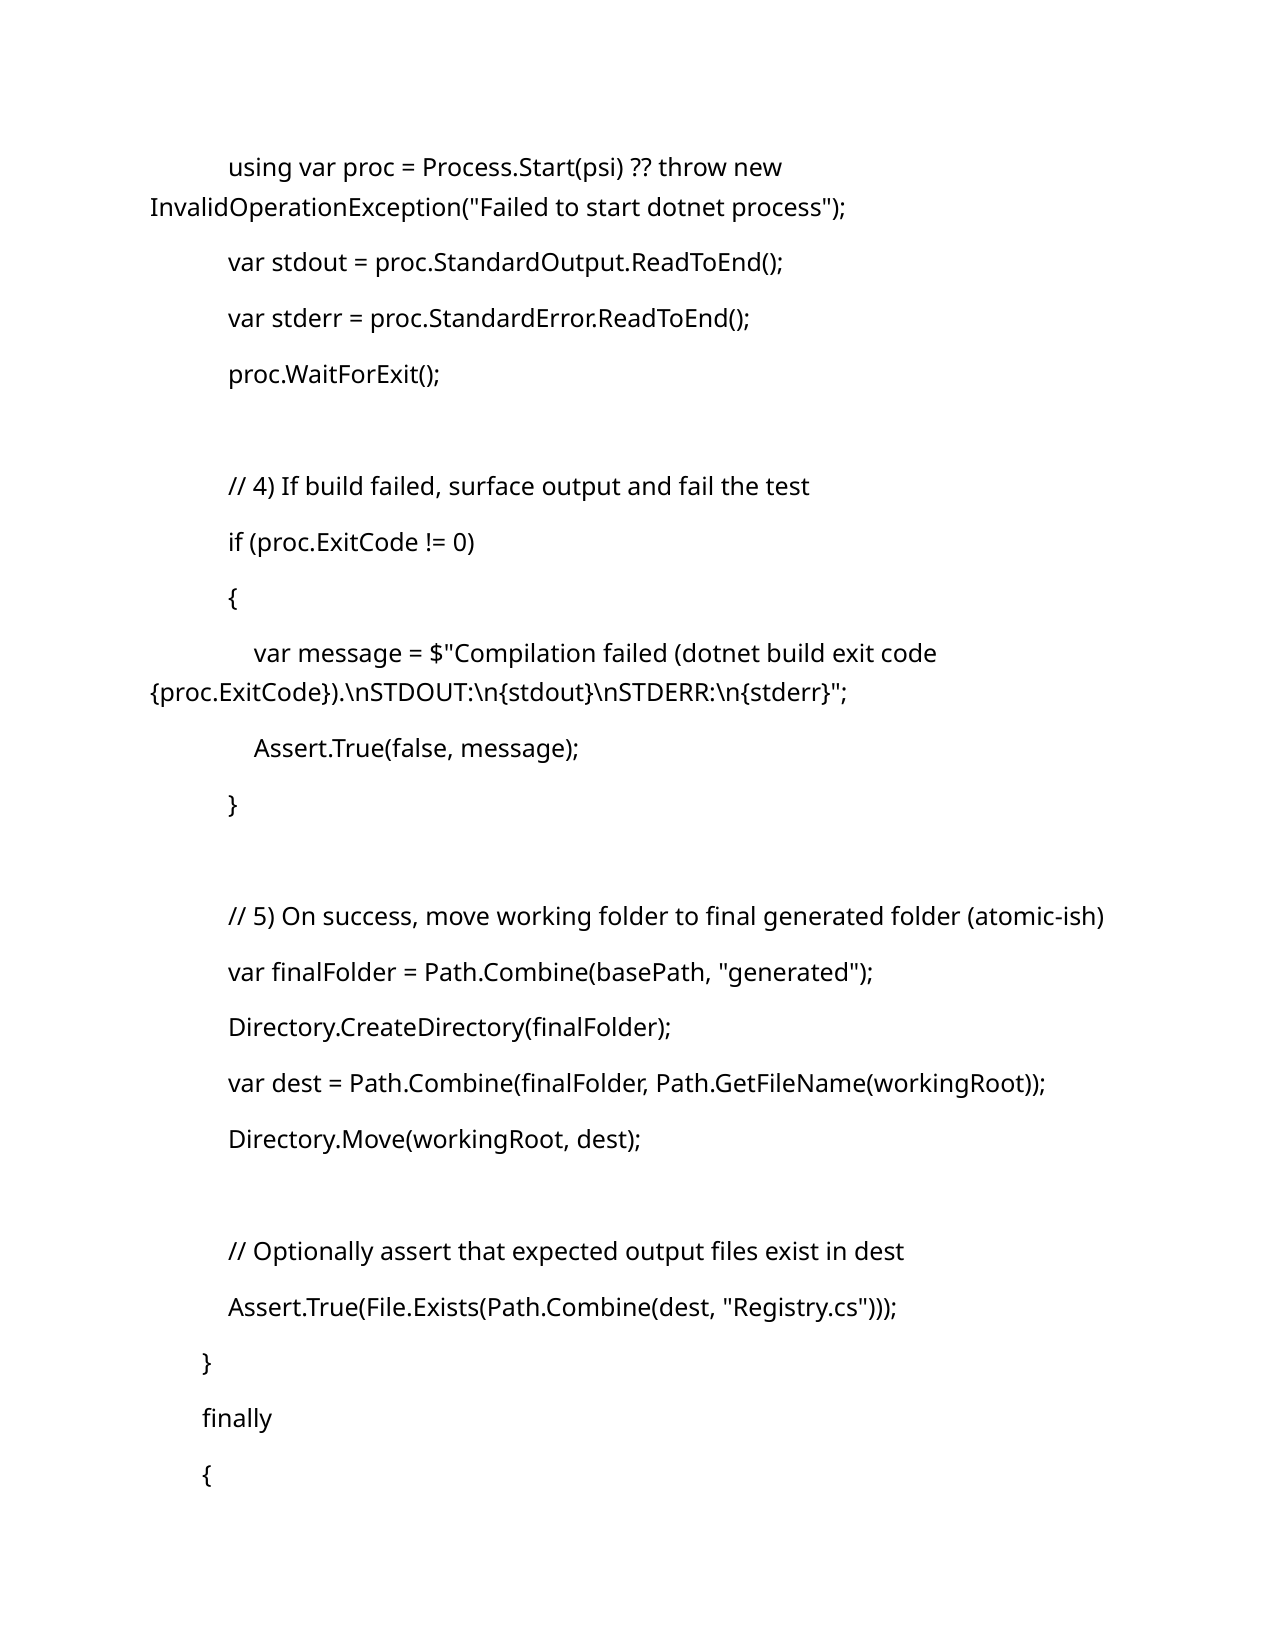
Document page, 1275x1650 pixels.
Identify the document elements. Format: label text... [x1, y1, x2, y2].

text var message = $"Compilation failed (dotnet build exit code {proc.ExitCode}).\nSTDOUT:\n{stdout}\nSTDERR:\n{stderr}"; [150, 636, 1125, 709]
text Directory.CreateDirectory(finalFolder); [150, 1010, 1125, 1044]
text var finalFolder = Path.Combine(basePath, "generated"); [150, 954, 1125, 988]
text finally [150, 1401, 1125, 1435]
text } [150, 1345, 1125, 1379]
text // 4) If build failed, surface output and fail the test [150, 468, 1125, 502]
text if (proc.ExitCode != 0) [150, 524, 1125, 558]
text Assert.True(false, message); [150, 731, 1125, 765]
text } [150, 787, 1125, 821]
text var stderr = proc.StandardError.ReadToEnd(); [150, 301, 1125, 335]
text Assert.True(File.Exists(Path.Combine(dest, "Registry.cs"))); [150, 1289, 1125, 1323]
text // 5) On success, move working folder to final generated folder (atomic-ish) [150, 898, 1125, 932]
text // Optionally assert that expected output files exist in dest [150, 1233, 1125, 1267]
text proc.WaitForExit(); [150, 357, 1125, 391]
text using var proc = Process.Start(psi) ?? throw new InvalidOperationException("Failed to start dotnet process"); [150, 150, 1125, 223]
text { [150, 1457, 1125, 1491]
text var dest = Path.Combine(finalFolder, Path.GetFileName(workingRoot)); [150, 1066, 1125, 1100]
text Directory.Move(workingRoot, dest); [150, 1122, 1125, 1156]
text { [150, 580, 1125, 614]
text var stdout = proc.StandardOutput.ReadToEnd(); [150, 245, 1125, 279]
